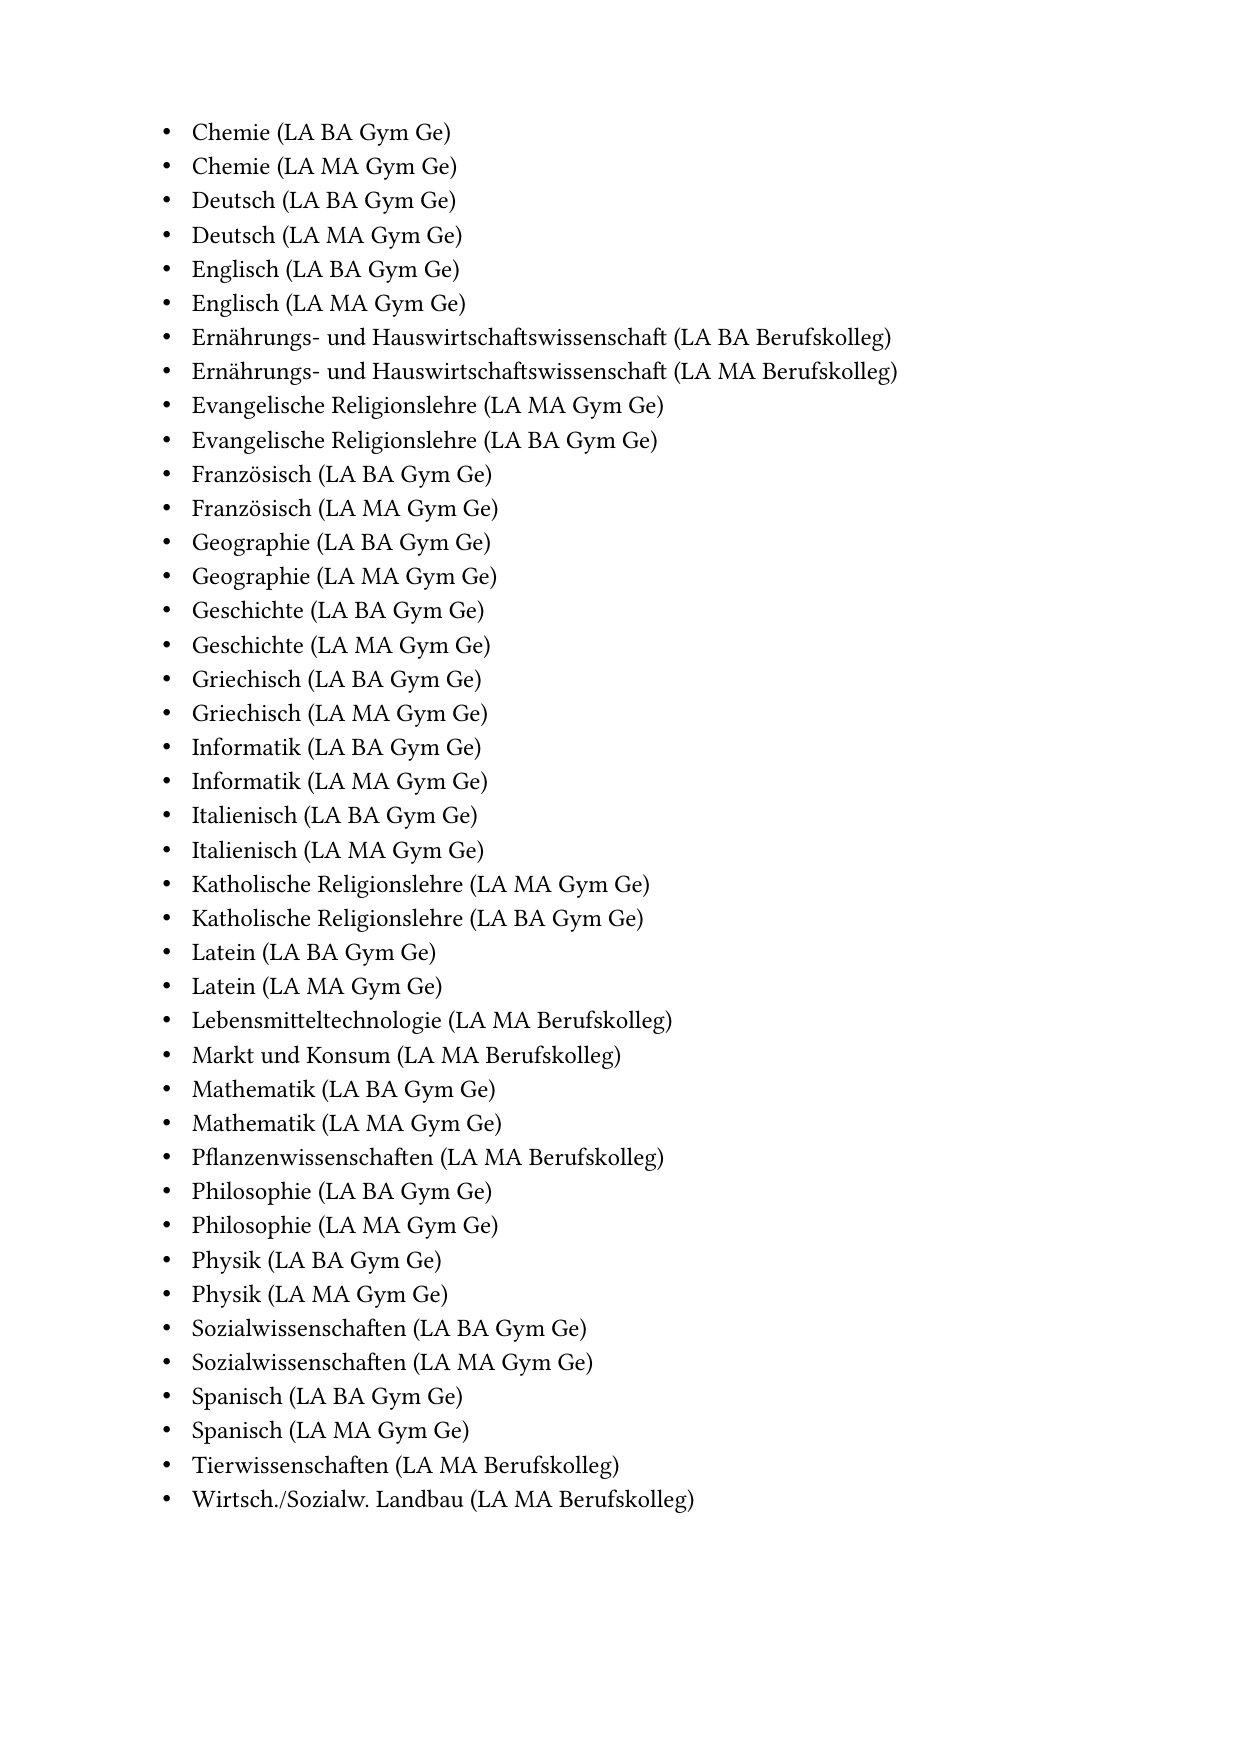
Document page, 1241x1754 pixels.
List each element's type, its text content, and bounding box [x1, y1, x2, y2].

list Französisch (LA BA Gym Ge) [162, 460, 1122, 488]
list Evangelische Religionslehre (LA MA Gym Ge) [162, 391, 1122, 420]
list Evangelische Religionslehre (LA BA Gym Ge) [162, 426, 1122, 454]
list Tierwissenschaften (LA MA Berufskolleg) [162, 1451, 1122, 1479]
list Spanisch (LA BA Gym Ge) [162, 1382, 1122, 1411]
list Katholische Religionslehre (LA BA Gym Ge) [162, 904, 1122, 932]
list Ernährungs- und Hauswirtschaftswissenschaft (LA MA Berufskolleg) [162, 357, 1122, 386]
list Italienisch (LA MA Gym Ge) [162, 836, 1122, 864]
list Französisch (LA MA Gym Ge) [162, 494, 1122, 522]
list Philosophie (LA MA Gym Ge) [162, 1211, 1122, 1240]
list Markt und Konsum (LA MA Berufskolleg) [162, 1041, 1122, 1069]
list Lebensmitteltechnologie (LA MA Berufskolleg) [162, 1006, 1122, 1035]
list Englisch (LA MA Gym Ge) [162, 289, 1122, 317]
list Geographie (LA BA Gym Ge) [162, 528, 1122, 557]
list Ernährungs- und Hauswirtschaftswissenschaft (LA BA Berufskolleg) [162, 323, 1122, 352]
list Informatik (LA BA Gym Ge) [162, 733, 1122, 762]
list Italienisch (LA BA Gym Ge) [162, 801, 1122, 830]
list Physik (LA BA Gym Ge) [162, 1246, 1122, 1274]
list Wirtsch./Sozialw. Landbau (LA MA Berufskolleg) [162, 1485, 1122, 1513]
list Griechisch (LA MA Gym Ge) [162, 699, 1122, 727]
list Geschichte (LA MA Gym Ge) [162, 631, 1122, 659]
list Latein (LA BA Gym Ge) [162, 938, 1122, 967]
list Physik (LA MA Gym Ge) [162, 1280, 1122, 1308]
list Sozialwissenschaften (LA BA Gym Ge) [162, 1314, 1122, 1342]
list Griechisch (LA BA Gym Ge) [162, 665, 1122, 693]
list Chemie (LA MA Gym Ge) [162, 152, 1122, 181]
list Mathematik (LA BA Gym Ge) [162, 1075, 1122, 1103]
list Pflanzenwissenschaften (LA MA Berufskolleg) [162, 1143, 1122, 1172]
list Chemie (LA BA Gym Ge) [162, 118, 1122, 147]
list Informatik (LA MA Gym Ge) [162, 767, 1122, 796]
list Geographie (LA MA Gym Ge) [162, 562, 1122, 591]
list Katholische Religionslehre (LA MA Gym Ge) [162, 870, 1122, 898]
list Geschichte (LA BA Gym Ge) [162, 596, 1122, 625]
list Mathematik (LA MA Gym Ge) [162, 1109, 1122, 1137]
list Latein (LA MA Gym Ge) [162, 972, 1122, 1001]
list Deutsch (LA MA Gym Ge) [162, 221, 1122, 249]
list Englisch (LA BA Gym Ge) [162, 255, 1122, 283]
list Spanisch (LA MA Gym Ge) [162, 1416, 1122, 1445]
list Philosophie (LA BA Gym Ge) [162, 1177, 1122, 1206]
list Sozialwissenschaften (LA MA Gym Ge) [162, 1348, 1122, 1377]
list Deutsch (LA BA Gym Ge) [162, 186, 1122, 215]
